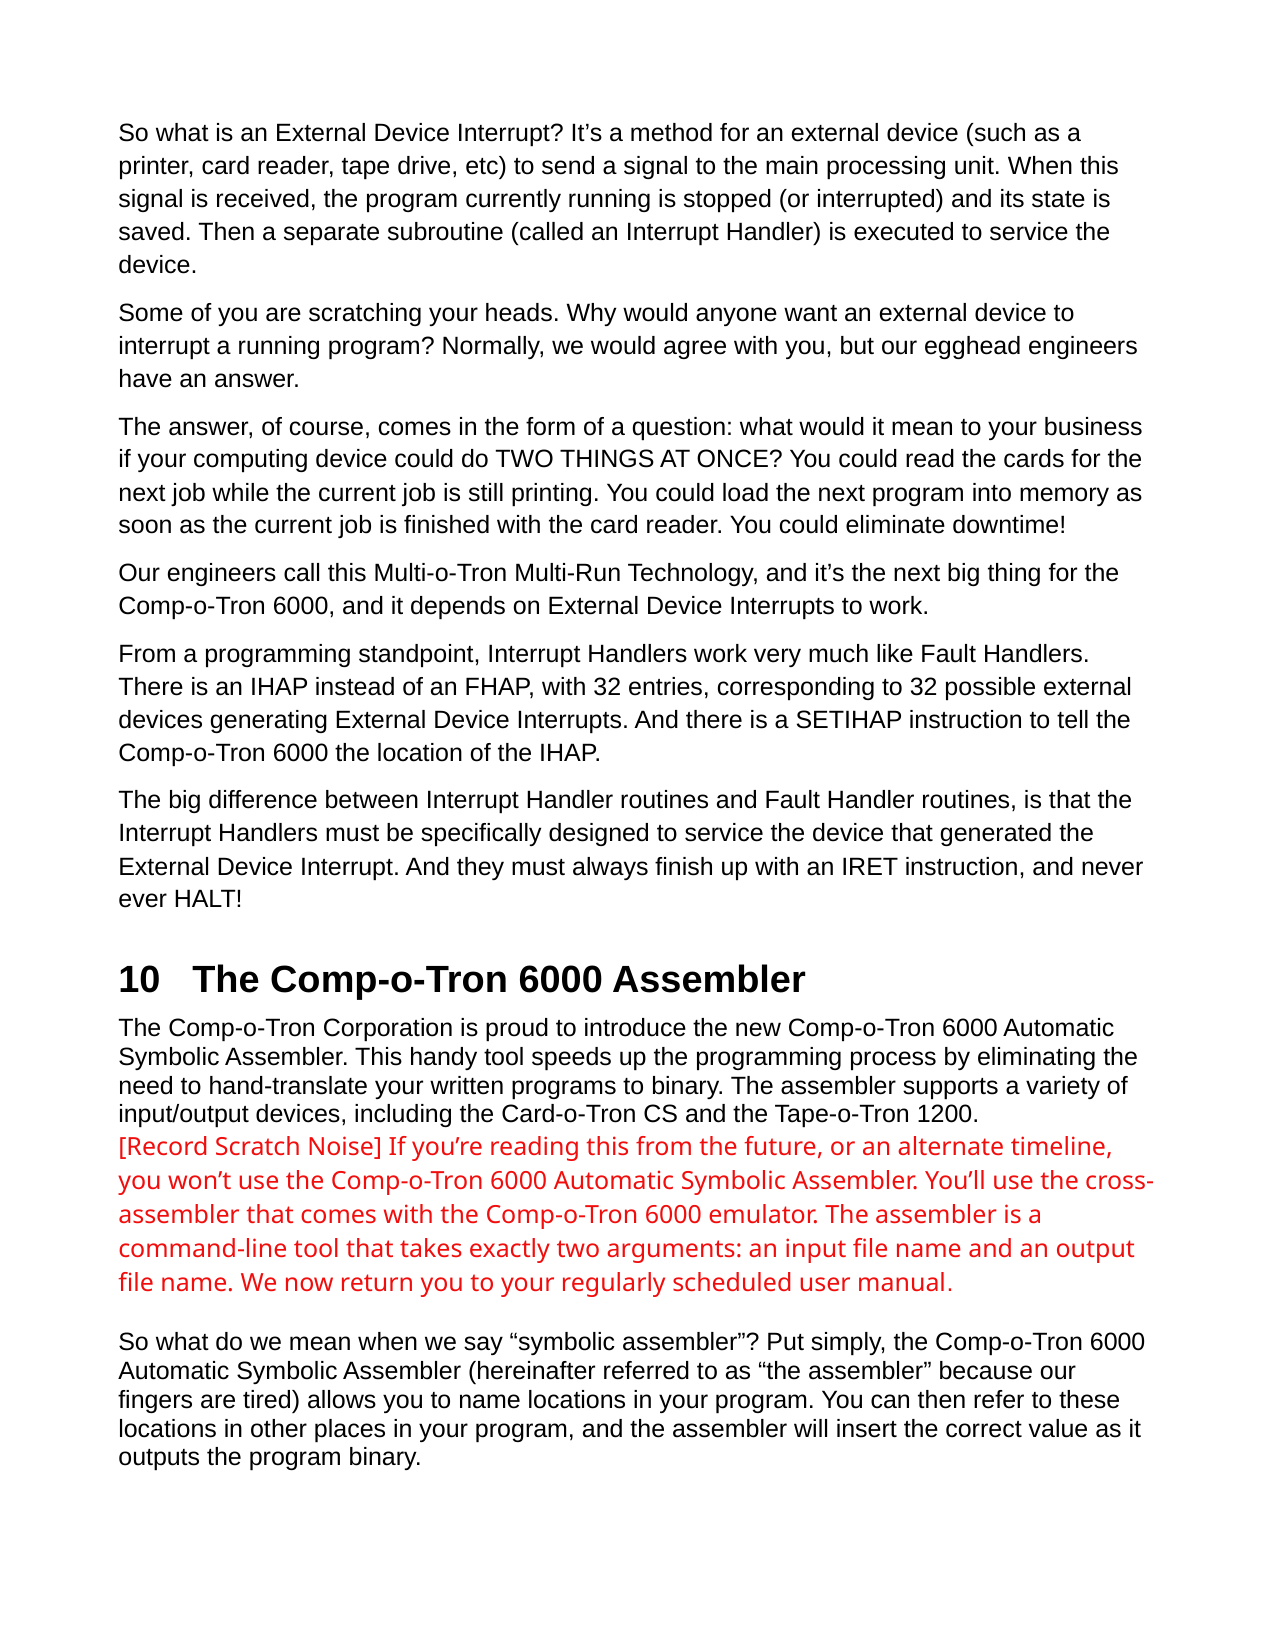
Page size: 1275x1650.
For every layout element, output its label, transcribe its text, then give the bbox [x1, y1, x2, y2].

subtitle The Comp-o-Tron 6000 Assembler [118, 957, 1157, 1001]
text The answer, of course, comes in the form of a question: what would it mean to your business if your computing device could do TWO THINGS AT ONCE? You could read the cards for the next job while the current job is still printing. You could load the next program into memory as soon as the current job is finished with the card reader. You could eliminate downtime! [118, 411, 1157, 539]
text The Comp-o-Tron Corporation is proud to introduce the new Comp-o-Tron 6000 Automatic Symbolic Assembler. This handy tool speeds up the programming process by eliminating the need to hand-translate your written programs to binary. The assembler supports a variety of input/output devices, including the Card-o-Tron CS and the Tape-o-Tron 1200. [118, 1013, 1157, 1128]
text Our engineers call this Multi-o-Tron Multi-Run Technology, and it’s the next big thing for the Comp-o-Tron 6000, and it depends on External Device Interrupts to work. [118, 558, 1157, 620]
text Some of you are scratching your heads. Why would anyone want an external device to interrupt a running program? Normally, we would agree with you, but our egghead engineers have an answer. [118, 298, 1157, 393]
text [Record Scratch Noise] If you’re reading this from the future, or an alternate timeline, you won’t use the Comp-o-Tron 6000 Automatic Symbolic Assembler. You’ll use the cross-assembler that comes with the Comp-o-Tron 6000 emulator. The assembler is a command-line tool that takes exactly two arguments: an input file name and an output file name. We now return you to your regularly scheduled user manual. [118, 1128, 1157, 1298]
text So what is an External Device Interrupt? It’s a method for an external device (such as a printer, card reader, tape drive, etc) to send a signal to the main processing unit. When this signal is received, the program currently running is stopped (or interrupted) and its state is saved. Then a separate subroutine (called an Interrupt Handler) is executed to service the device. [118, 118, 1157, 279]
text The big difference between Interrupt Handler routines and Fault Handler routines, is that the Interrupt Handlers must be specifically designed to service the device that generated the External Device Interrupt. And they must always finish up with an IRET instruction, and never ever HALT! [118, 785, 1157, 913]
text From a programming standpoint, Interrupt Handlers work very much like Fault Handlers. There is an IHAP instead of an FHAP, with 32 entries, corresponding to 32 possible external devices generating External Device Interrupts. And there is a SETIHAP instruction to tell the Comp-o-Tron 6000 the location of the IHAP. [118, 639, 1157, 767]
text So what do we mean when we say “symbolic assembler”? Put simply, the Comp-o-Tron 6000 Automatic Symbolic Assembler (hereinafter referred to as “the assembler” because our fingers are tired) allows you to name locations in your program. You can then refer to these locations in other places in your program, and the assembler will insert the correct value as it outputs the program binary. [118, 1327, 1157, 1471]
